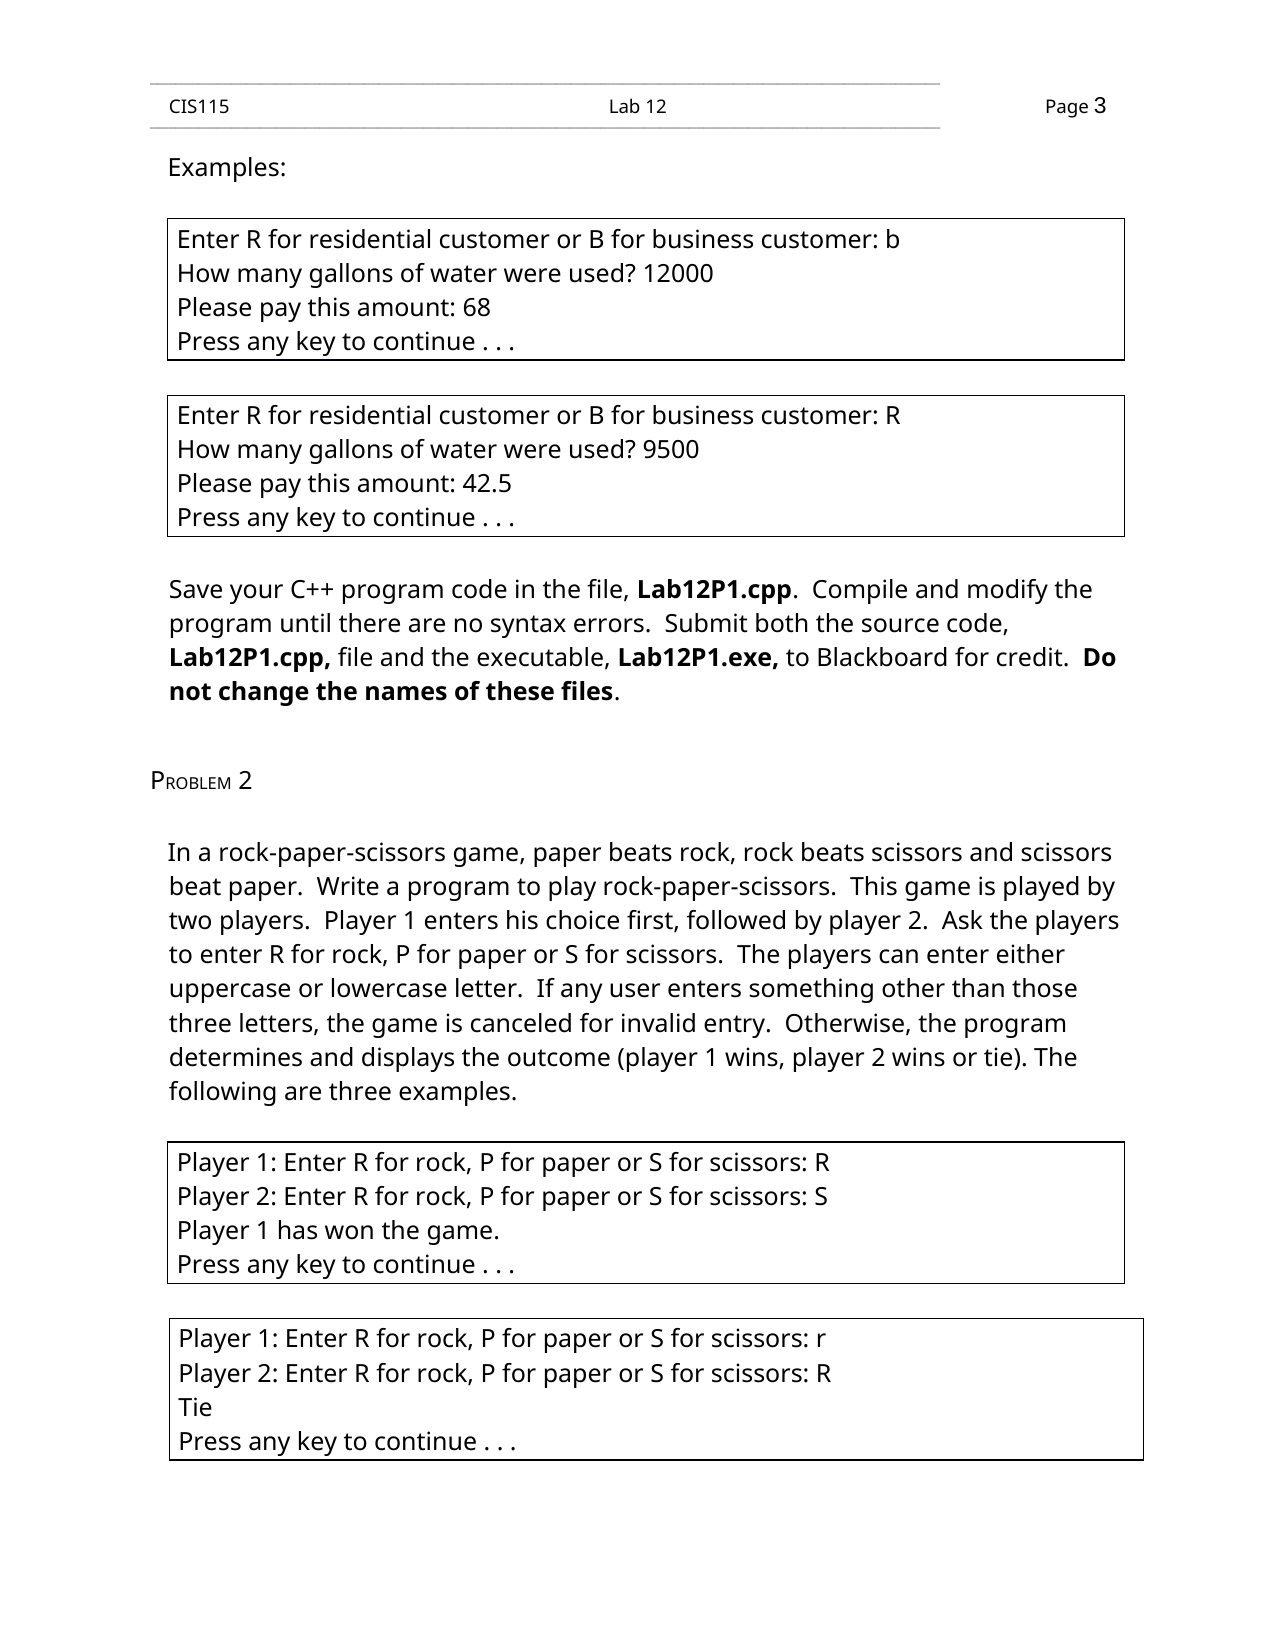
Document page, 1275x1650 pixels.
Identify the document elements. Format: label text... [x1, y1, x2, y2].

text Enter R for residential customer or B for business customer: R [168, 396, 1124, 429]
text Tie [170, 1386, 1143, 1420]
text Press any key to continue . . . [170, 1420, 1143, 1459]
subtitle Problem 2 [150, 762, 1125, 796]
text Enter R for residential customer or B for business customer: b [168, 219, 1124, 252]
text Press any key to continue . . . [168, 497, 1124, 536]
text Press any key to continue . . . [168, 1244, 1124, 1283]
text How many gallons of water were used? 12000 [168, 252, 1124, 286]
text Save your C++ program code in the file, Lab12P1.cpp. Compile and modify the program until there are no syntax errors. Submit both the source code, Lab12P1.cpp, file and the executable, Lab12P1.exe, to Blackboard for credit. Do not change the names of these files. [150, 571, 1125, 707]
text Examples: [167, 150, 1125, 184]
text Player 1: Enter R for rock, P for paper or S for scissors: R [168, 1143, 1124, 1176]
text Please pay this amount: 68 [168, 286, 1124, 320]
text How many gallons of water were used? 9500 [168, 429, 1124, 463]
text Player 1 has won the game. [168, 1209, 1124, 1244]
text Please pay this amount: 42.5 [168, 463, 1124, 497]
text Press any key to continue . . . [168, 320, 1124, 359]
text In a rock-paper-scissors game, paper beats rock, rock beats scissors and scissors beat paper. Write a program to play rock-paper-scissors. This game is played by two players. Player 1 enters his choice first, followed by player 2. Ask the players to enter R for rock, P for paper or S for scissors. The players can enter either uppercase or lowercase letter. If any user enters something other than those three letters, the game is canceled for invalid entry. Otherwise, the program determines and displays the outcome (player 1 wins, player 2 wins or tie). The following are three examples. [167, 835, 1125, 1107]
text Player 2: Enter R for rock, P for paper or S for scissors: R [170, 1352, 1143, 1386]
text Player 2: Enter R for rock, P for paper or S for scissors: S [168, 1176, 1124, 1209]
text Player 1: Enter R for rock, P for paper or S for scissors: r [170, 1319, 1143, 1352]
